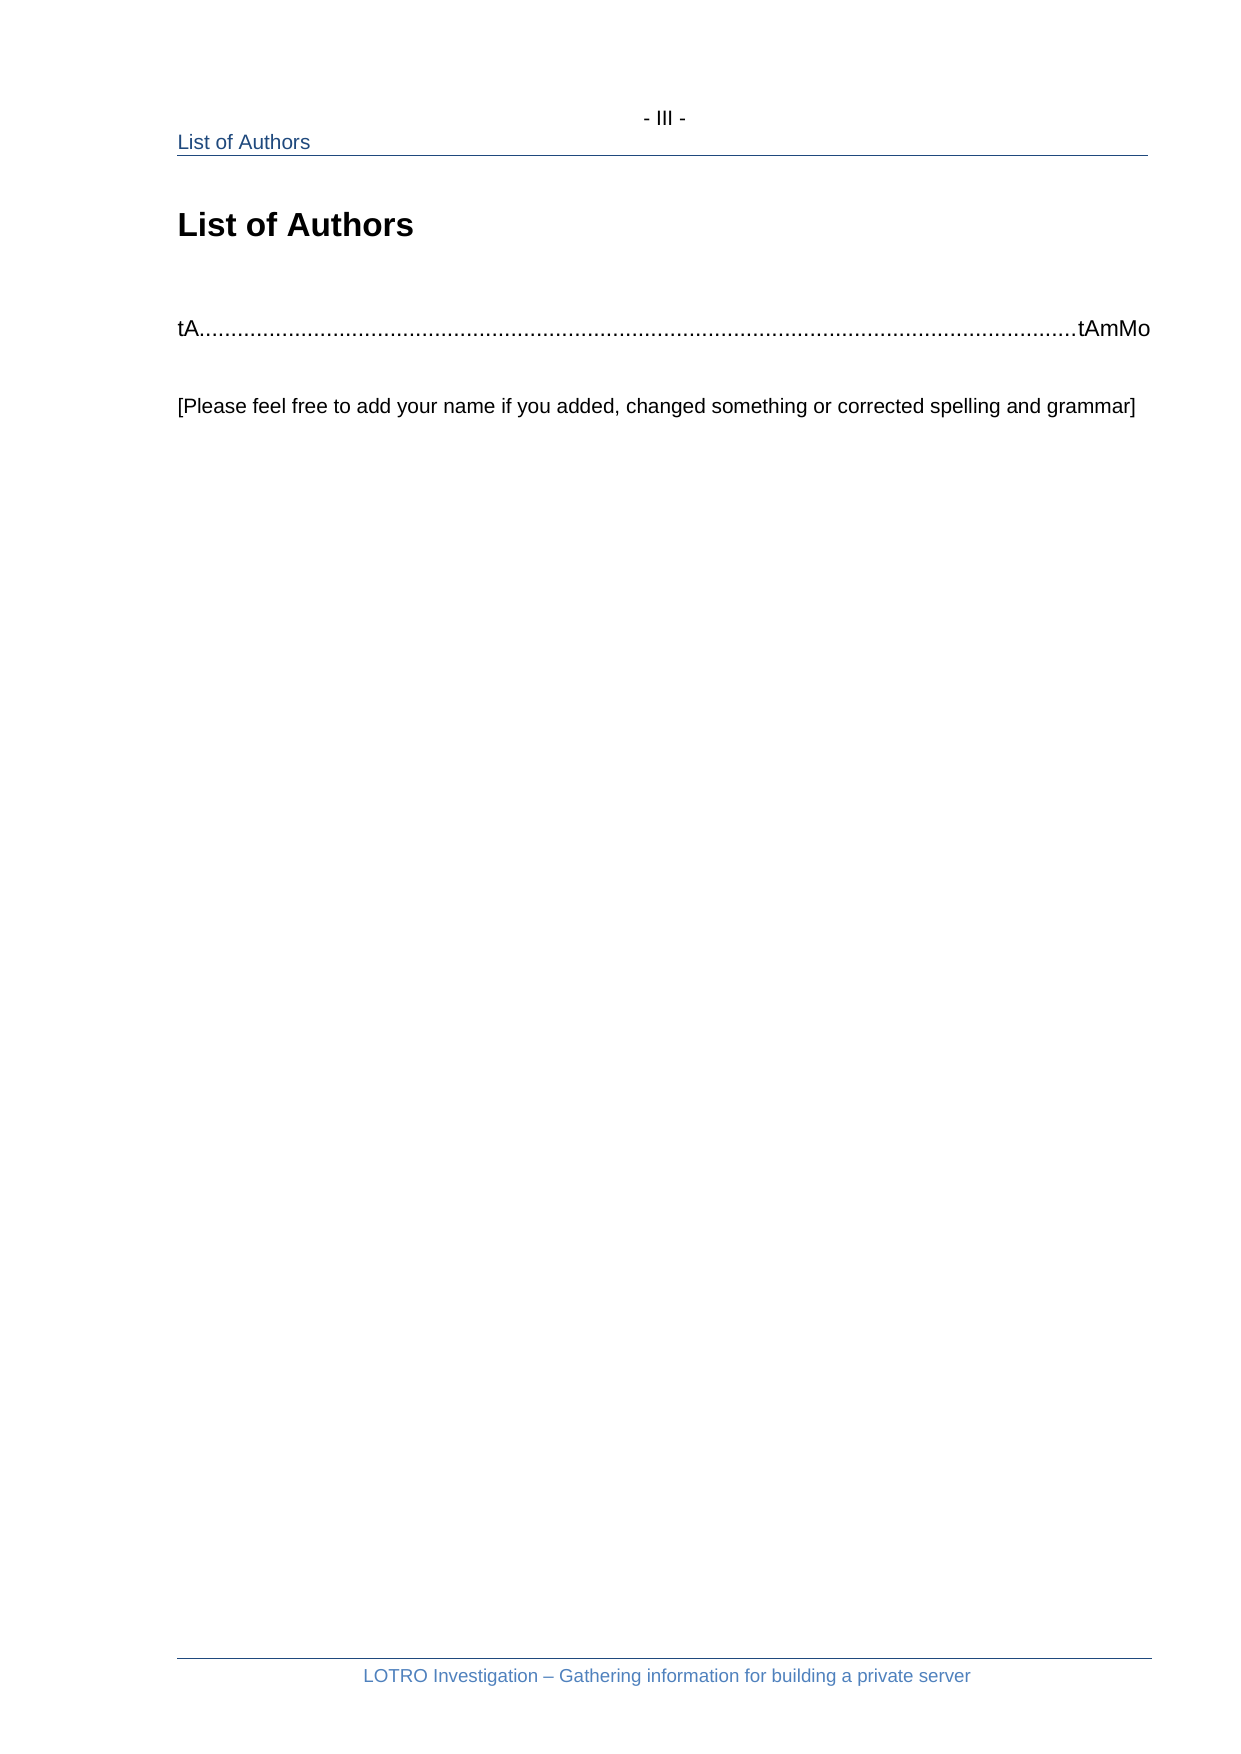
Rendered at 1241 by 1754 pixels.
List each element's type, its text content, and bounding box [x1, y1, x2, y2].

subtitle List of Authors [177, 206, 1152, 244]
text tA tAmMo [177, 315, 1152, 341]
text [Please feel free to add your name if you added, changed something or corrected spelling and grammar] [177, 394, 1152, 418]
